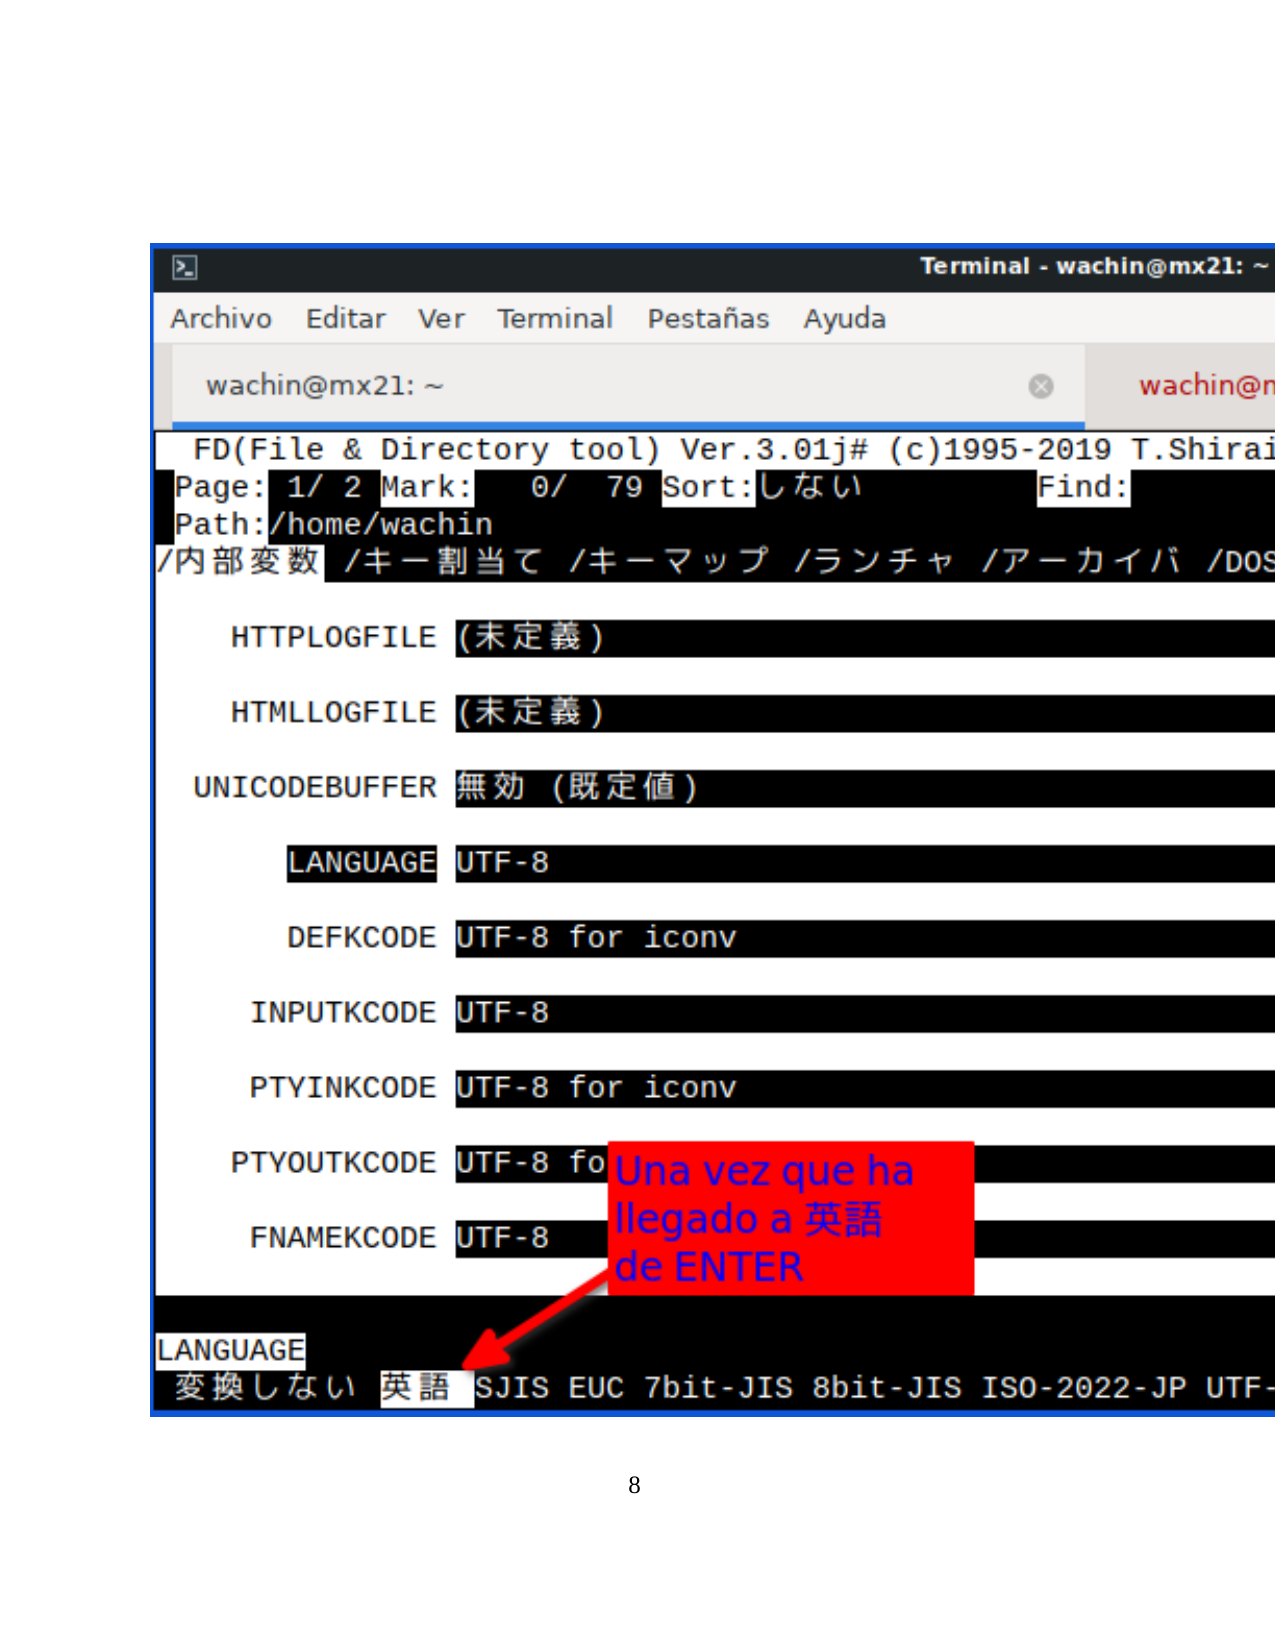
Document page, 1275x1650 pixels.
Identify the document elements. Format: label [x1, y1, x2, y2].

picture [150, 243, 1275, 1417]
